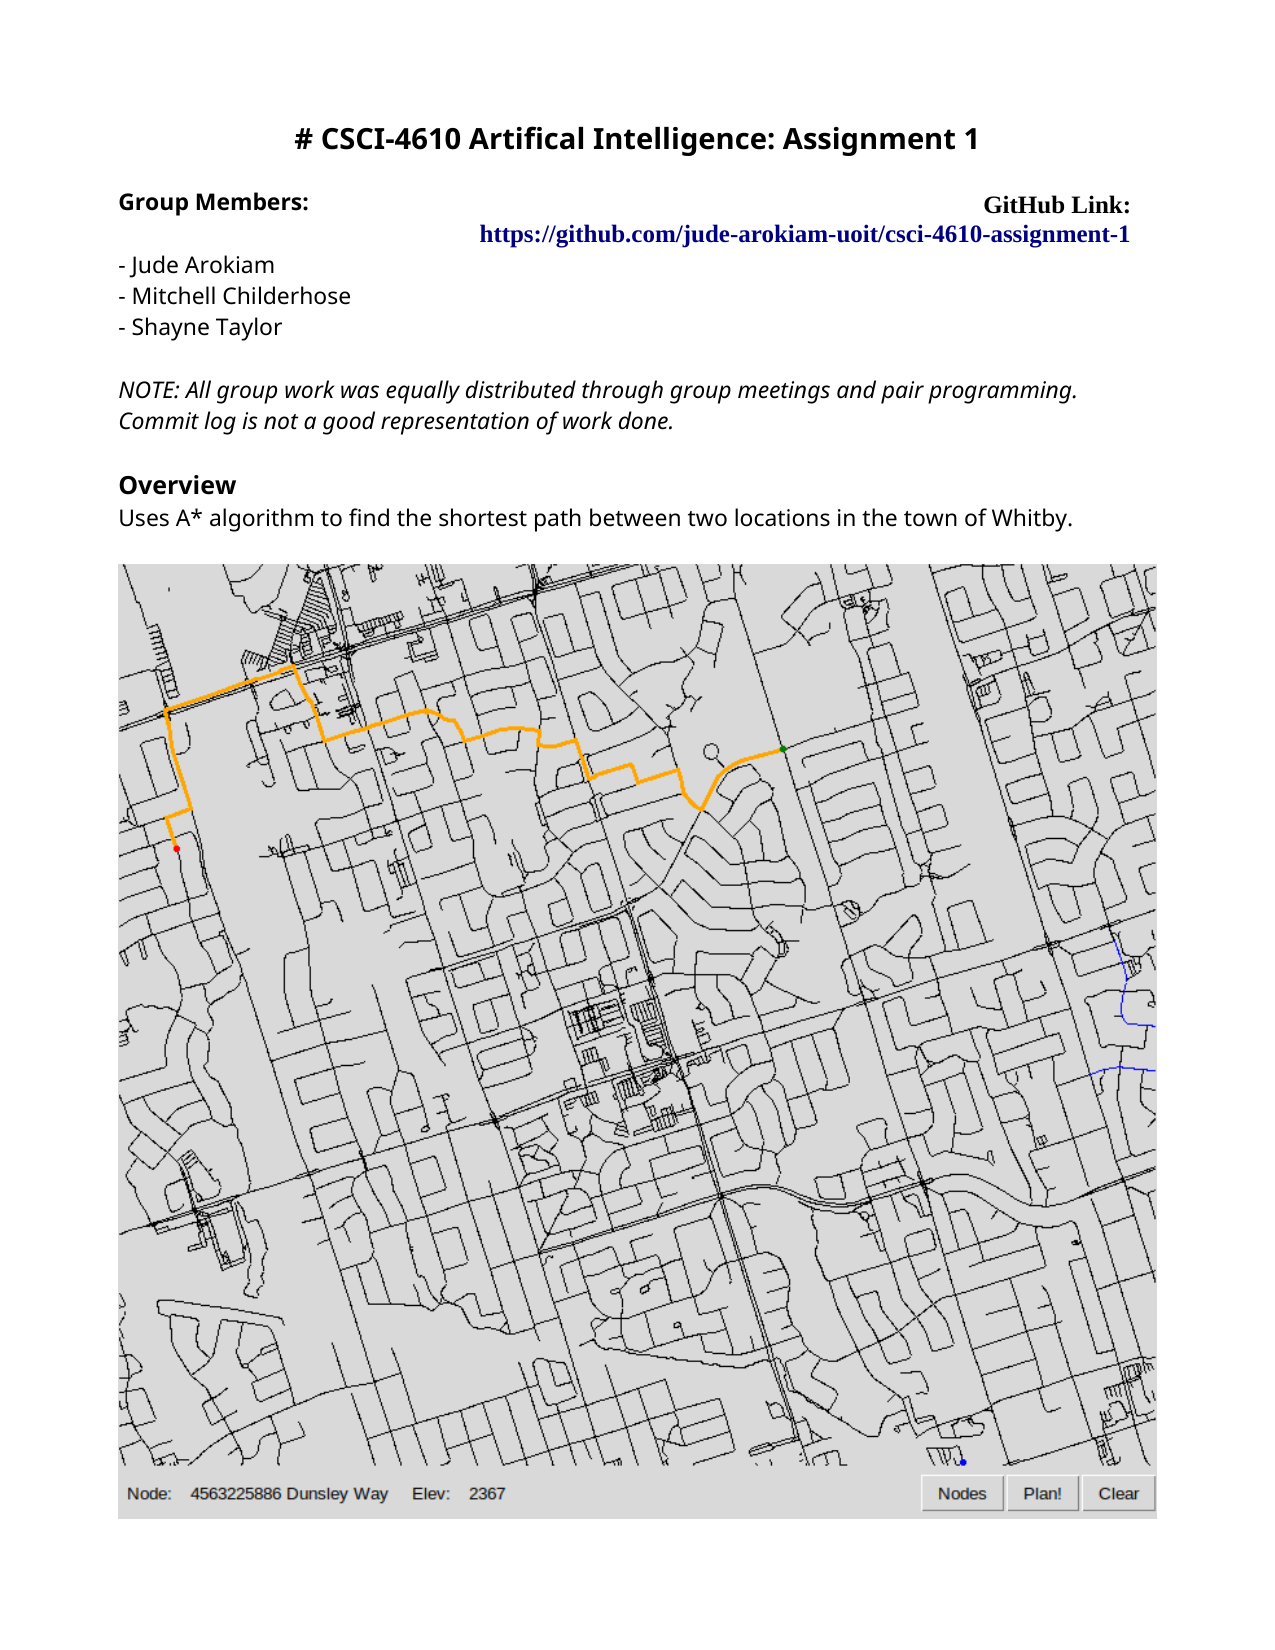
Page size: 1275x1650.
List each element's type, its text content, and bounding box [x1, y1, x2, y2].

text Group Members: [118, 186, 1157, 217]
text - Mitchell Childerhose [118, 280, 1157, 311]
text # CSCI-4610 Artifical Intelligence: Assignment 1 [118, 118, 1157, 158]
text NOTE: All group work was equally distributed through group meetings and pair programming. Commit log is not a good representation of work done. [118, 374, 1157, 436]
text - Shayne Taylor [118, 311, 1157, 342]
text Overview [118, 467, 1157, 502]
text Uses A* algorithm to find the shortest path between two locations in the town of Whitby. [118, 502, 1157, 533]
picture [118, 564, 1157, 1519]
text - Jude Arokiam [118, 249, 1157, 280]
